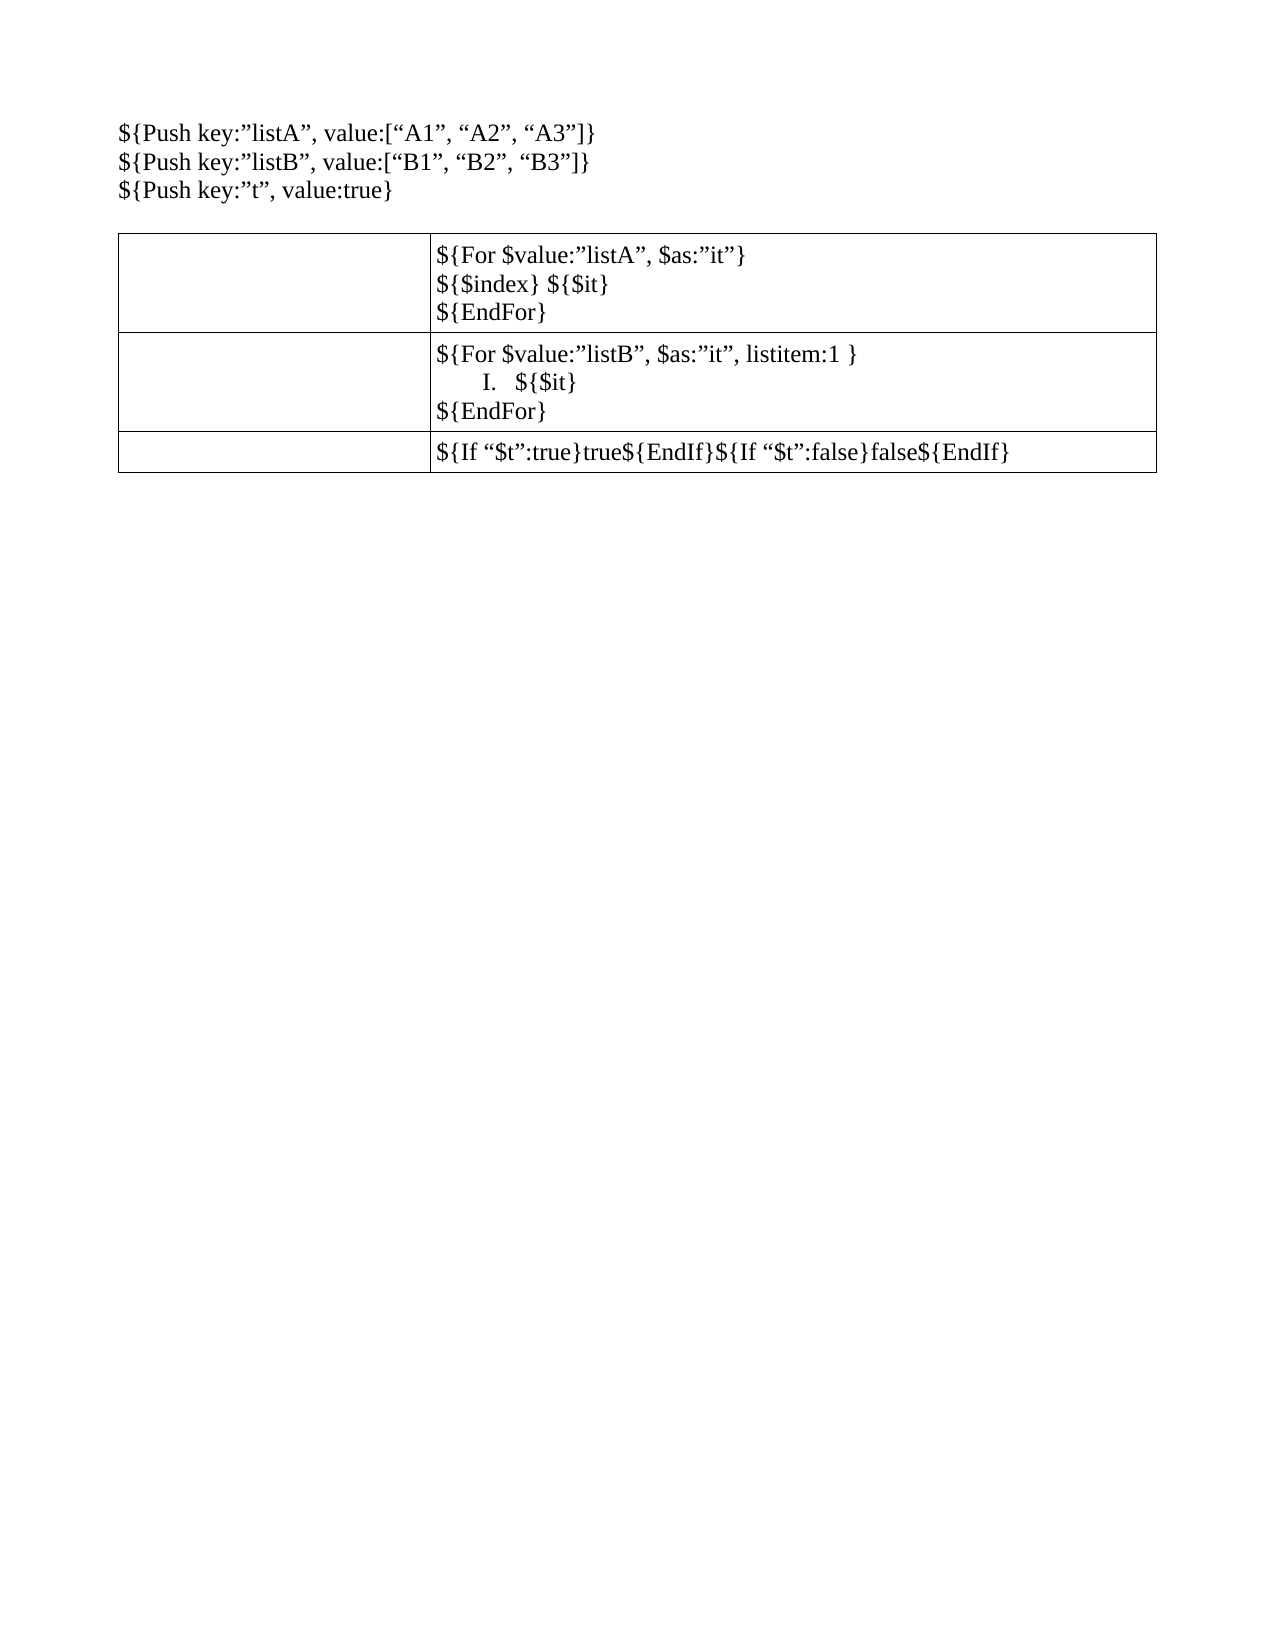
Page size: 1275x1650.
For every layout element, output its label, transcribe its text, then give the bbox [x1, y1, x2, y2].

table_cell ${If “$t”:true}true${EndIf}${If “$t”:false}false${EndIf} [431, 432, 1156, 472]
table_cell [119, 333, 430, 431]
table_cell ${For $value:”listB”, $as:”it”, listitem:1 } ${$it} ${EndFor} [431, 333, 1156, 431]
text ${Push key:”t”, value:true} [118, 176, 1157, 204]
text ${Push key:”listB”, value:[“B1”, “B2”, “B3”]} [118, 147, 1157, 176]
text ${Push key:”listA”, value:[“A1”, “A2”, “A3”]} [118, 118, 1157, 147]
table_cell [119, 432, 430, 472]
table_header ${For $value:”listA”, $as:”it”} ${$index} ${$it} ${EndFor} [431, 234, 1156, 332]
table_header [119, 234, 430, 332]
